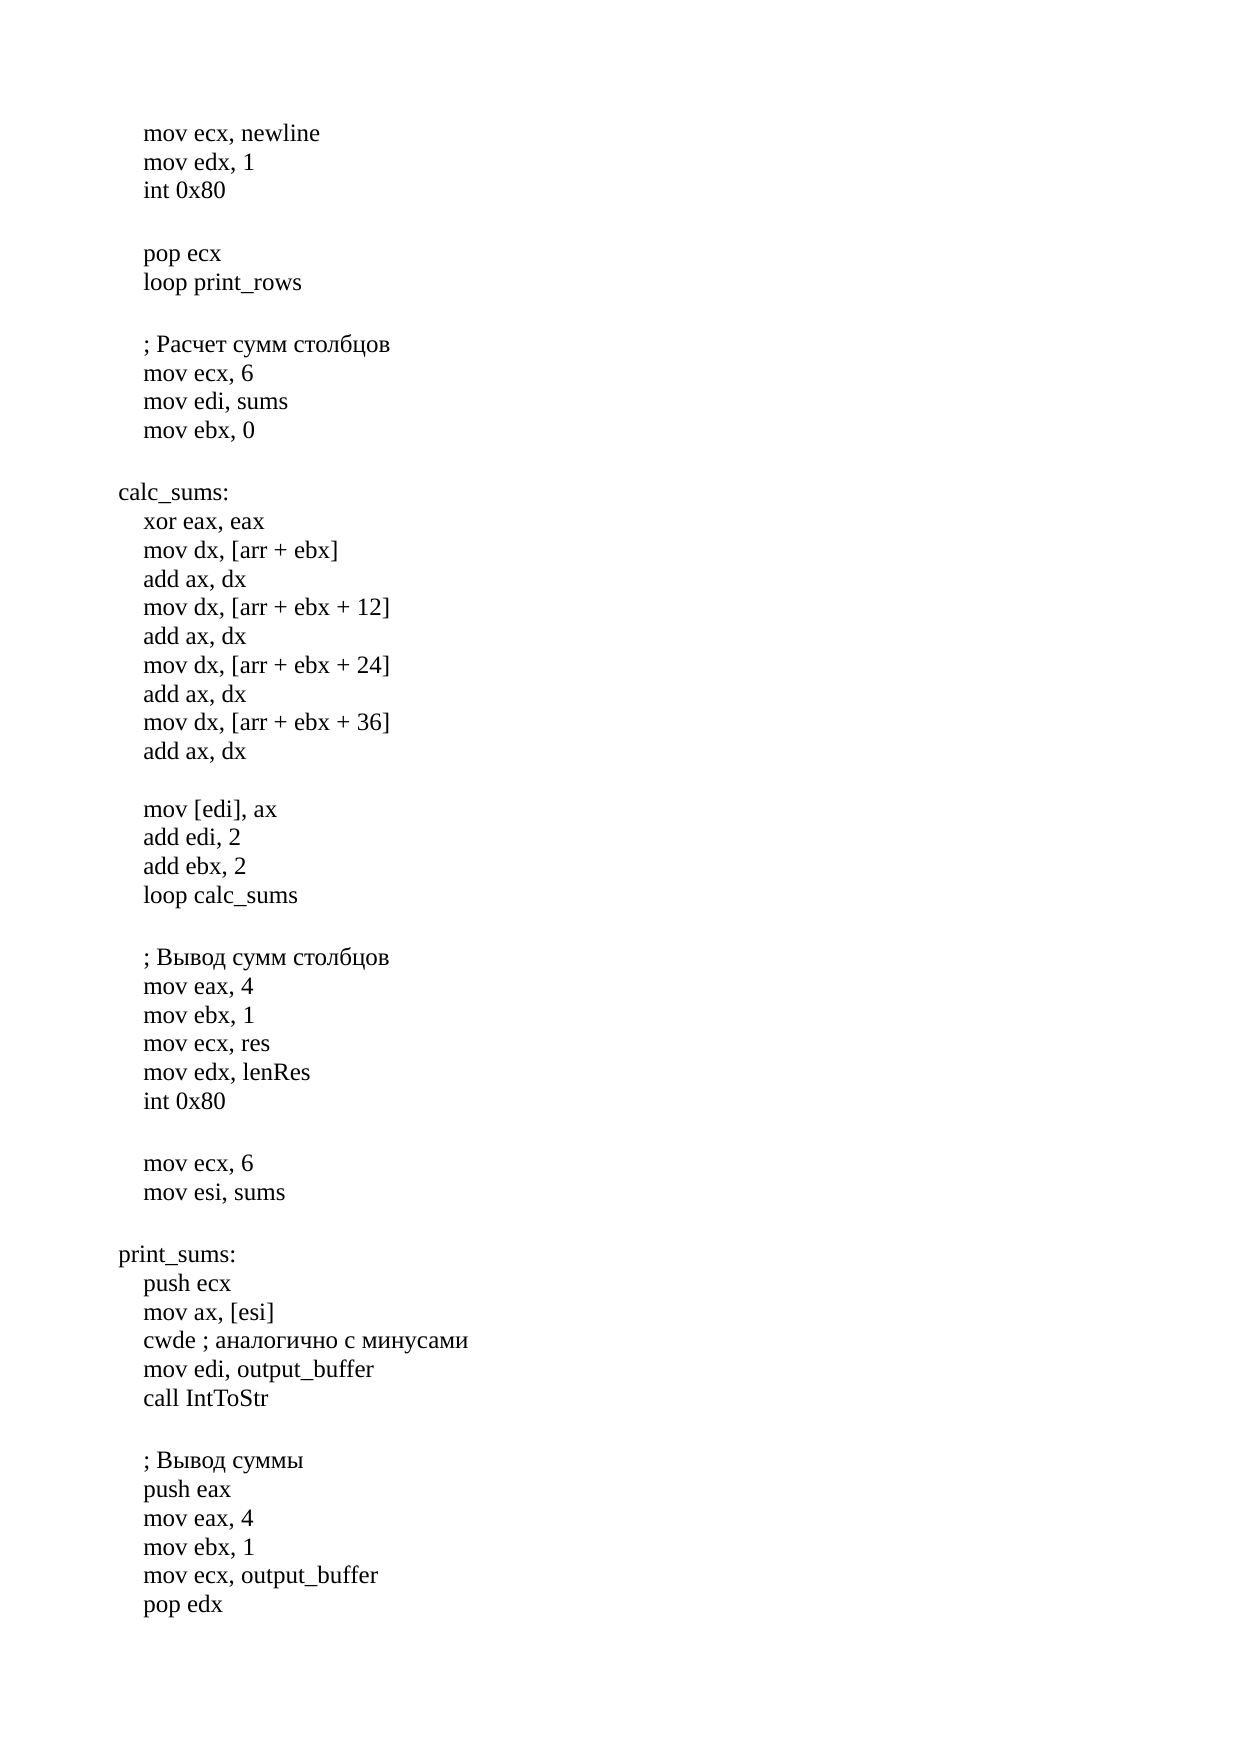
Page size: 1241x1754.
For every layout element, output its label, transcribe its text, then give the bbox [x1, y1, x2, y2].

text xor eax, eax [118, 506, 1122, 535]
text mov eax, 4 [118, 971, 1122, 1000]
text print_sums: [118, 1239, 1122, 1268]
text mov dx, [arr + ebx + 36] [118, 707, 1122, 736]
text mov ecx, 6 [118, 358, 1122, 386]
text push ecx [118, 1268, 1122, 1297]
text mov ecx, output_buffer [118, 1560, 1122, 1589]
text add ax, dx [118, 564, 1122, 592]
text loop print_rows [118, 267, 1122, 295]
text int 0x80 [118, 1086, 1122, 1115]
text pop edx [118, 1589, 1122, 1618]
text add ax, dx [118, 736, 1122, 765]
text add ax, dx [118, 621, 1122, 650]
text mov ecx, 6 [118, 1148, 1122, 1177]
text mov ebx, 0 [118, 415, 1122, 444]
text mov eax, 4 [118, 1503, 1122, 1532]
text mov edx, lenRes [118, 1057, 1122, 1086]
text ; Расчет сумм столбцов [118, 329, 1122, 358]
text pop ecx [118, 238, 1122, 267]
text mov dx, [arr + ebx + 12] [118, 592, 1122, 621]
text mov dx, [arr + ebx] [118, 535, 1122, 564]
text mov ecx, newline [118, 118, 1122, 147]
text mov ebx, 1 [118, 1532, 1122, 1560]
text mov esi, sums [118, 1177, 1122, 1206]
text mov edi, output_buffer [118, 1354, 1122, 1383]
text add ebx, 2 [118, 851, 1122, 880]
text int 0x80 [118, 176, 1122, 204]
text loop calc_sums [118, 880, 1122, 909]
text mov dx, [arr + ebx + 24] [118, 650, 1122, 679]
text mov edi, sums [118, 386, 1122, 415]
text mov ax, [esi] [118, 1297, 1122, 1326]
text ; Вывод суммы [118, 1445, 1122, 1474]
text add edi, 2 [118, 822, 1122, 851]
text mov edx, 1 [118, 147, 1122, 176]
text call IntToStr [118, 1383, 1122, 1412]
text calc_sums: [118, 477, 1122, 506]
text ; Вывод сумм столбцов [118, 942, 1122, 971]
text mov [edi], ax [118, 794, 1122, 822]
text mov ecx, res [118, 1028, 1122, 1057]
text push eax [118, 1474, 1122, 1503]
text cwde ; аналогично с минусами [118, 1326, 1122, 1354]
text add ax, dx [118, 679, 1122, 707]
text mov ebx, 1 [118, 1000, 1122, 1028]
